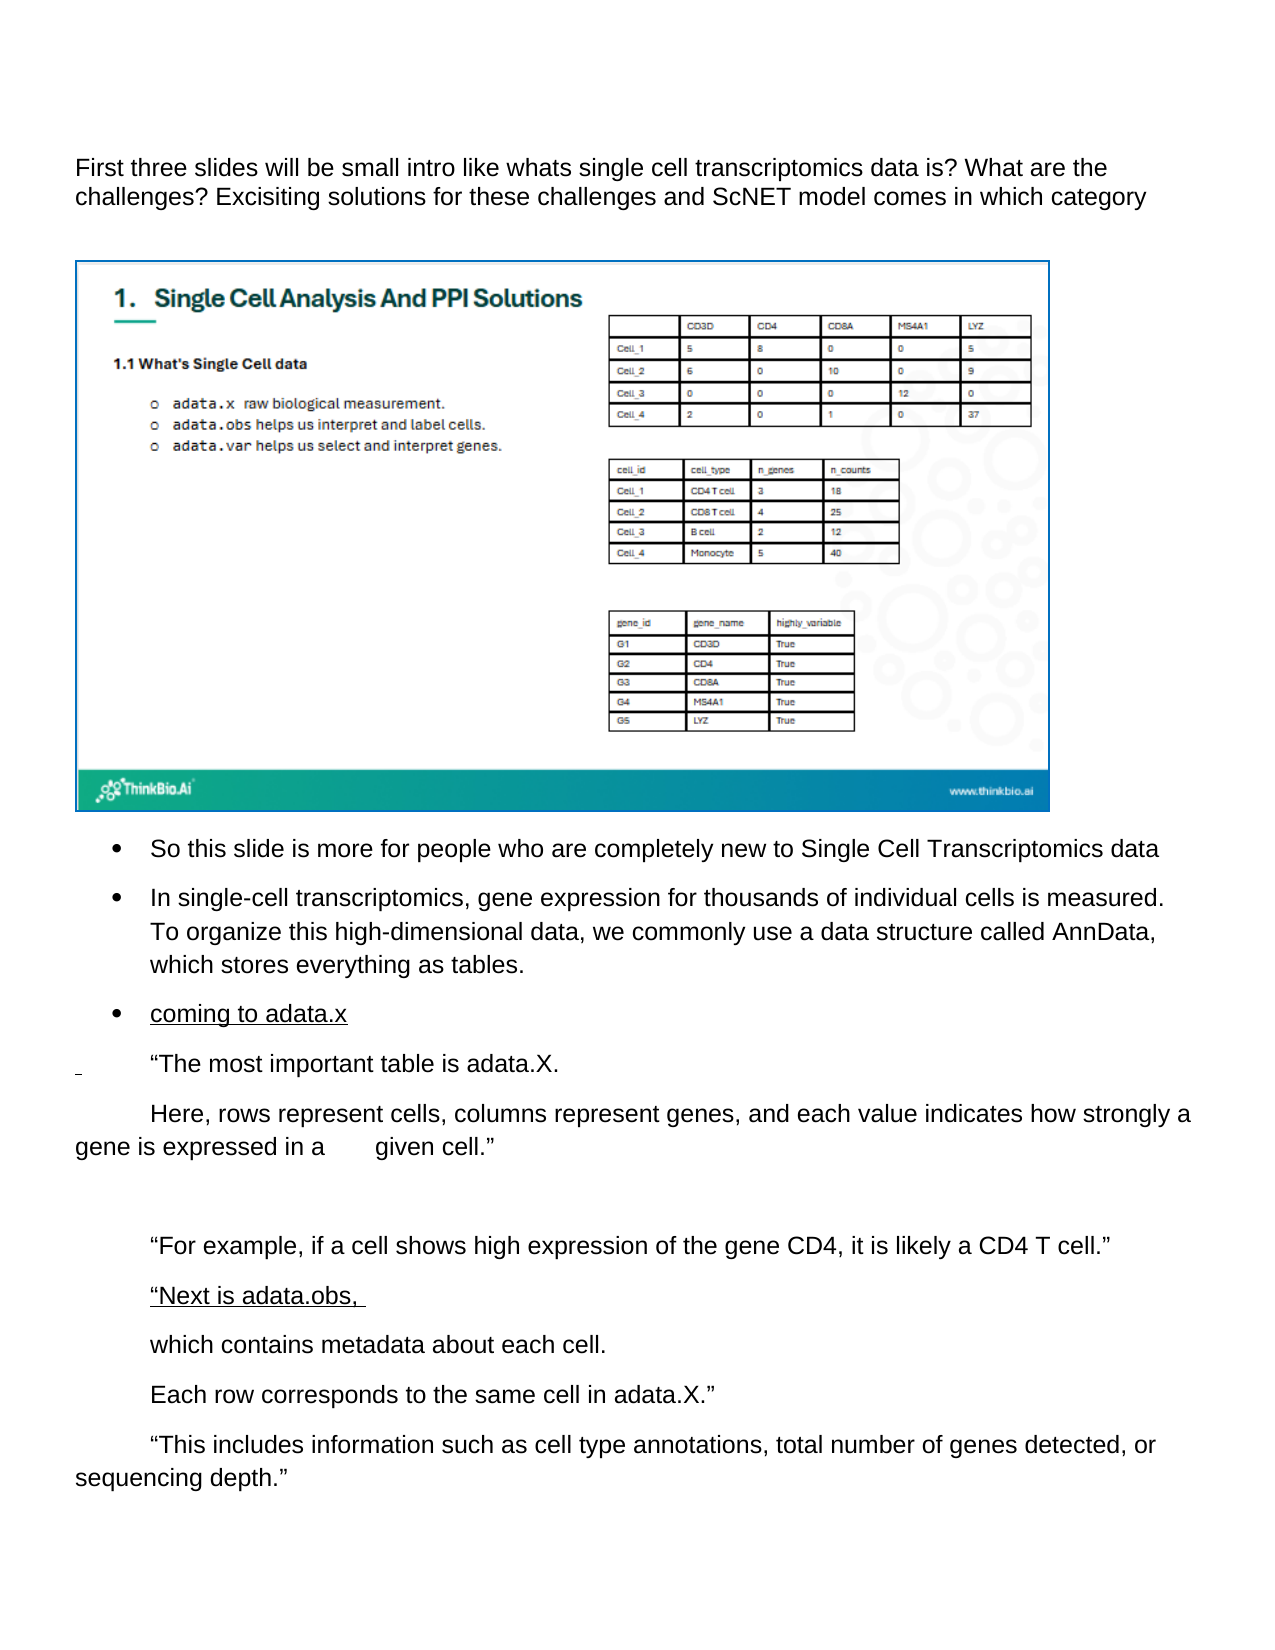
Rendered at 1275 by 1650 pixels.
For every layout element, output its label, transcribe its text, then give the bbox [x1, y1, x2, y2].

text First three slides will be small intro like whats single cell transcriptomics data is? What are the challenges? Excisiting solutions for these challenges and ScNET model comes in which category [75, 153, 1200, 211]
text “For example, if a cell shows high expression of the gene CD4, it is likely a CD4 T cell.” [75, 1231, 1200, 1260]
text “Next is adata.obs, [75, 1281, 1200, 1309]
list coming to adata.x [112, 999, 1200, 1028]
text “This includes information such as cell type annotations, total number of genes detected, or sequencing depth.” [75, 1430, 1200, 1492]
text “The most important table is adata.X. [75, 1049, 1200, 1078]
text which contains metadata about each cell. [75, 1331, 1200, 1359]
text Here, rows represent cells, columns represent genes, and each value indicates how strongly a gene is expressed in a given cell.” [75, 1099, 1200, 1161]
list So this slide is more for people who are completely new to Single Cell Transcriptomics data [112, 834, 1200, 862]
list In single-cell transcriptomics, gene expression for thousands of individual cells is measured. To organize this high-dimensional data, we commonly use a data structure called AnnData, which stores everything as tables. [112, 883, 1200, 978]
text Each row corresponds to the same cell in adata.X.” [75, 1380, 1200, 1409]
